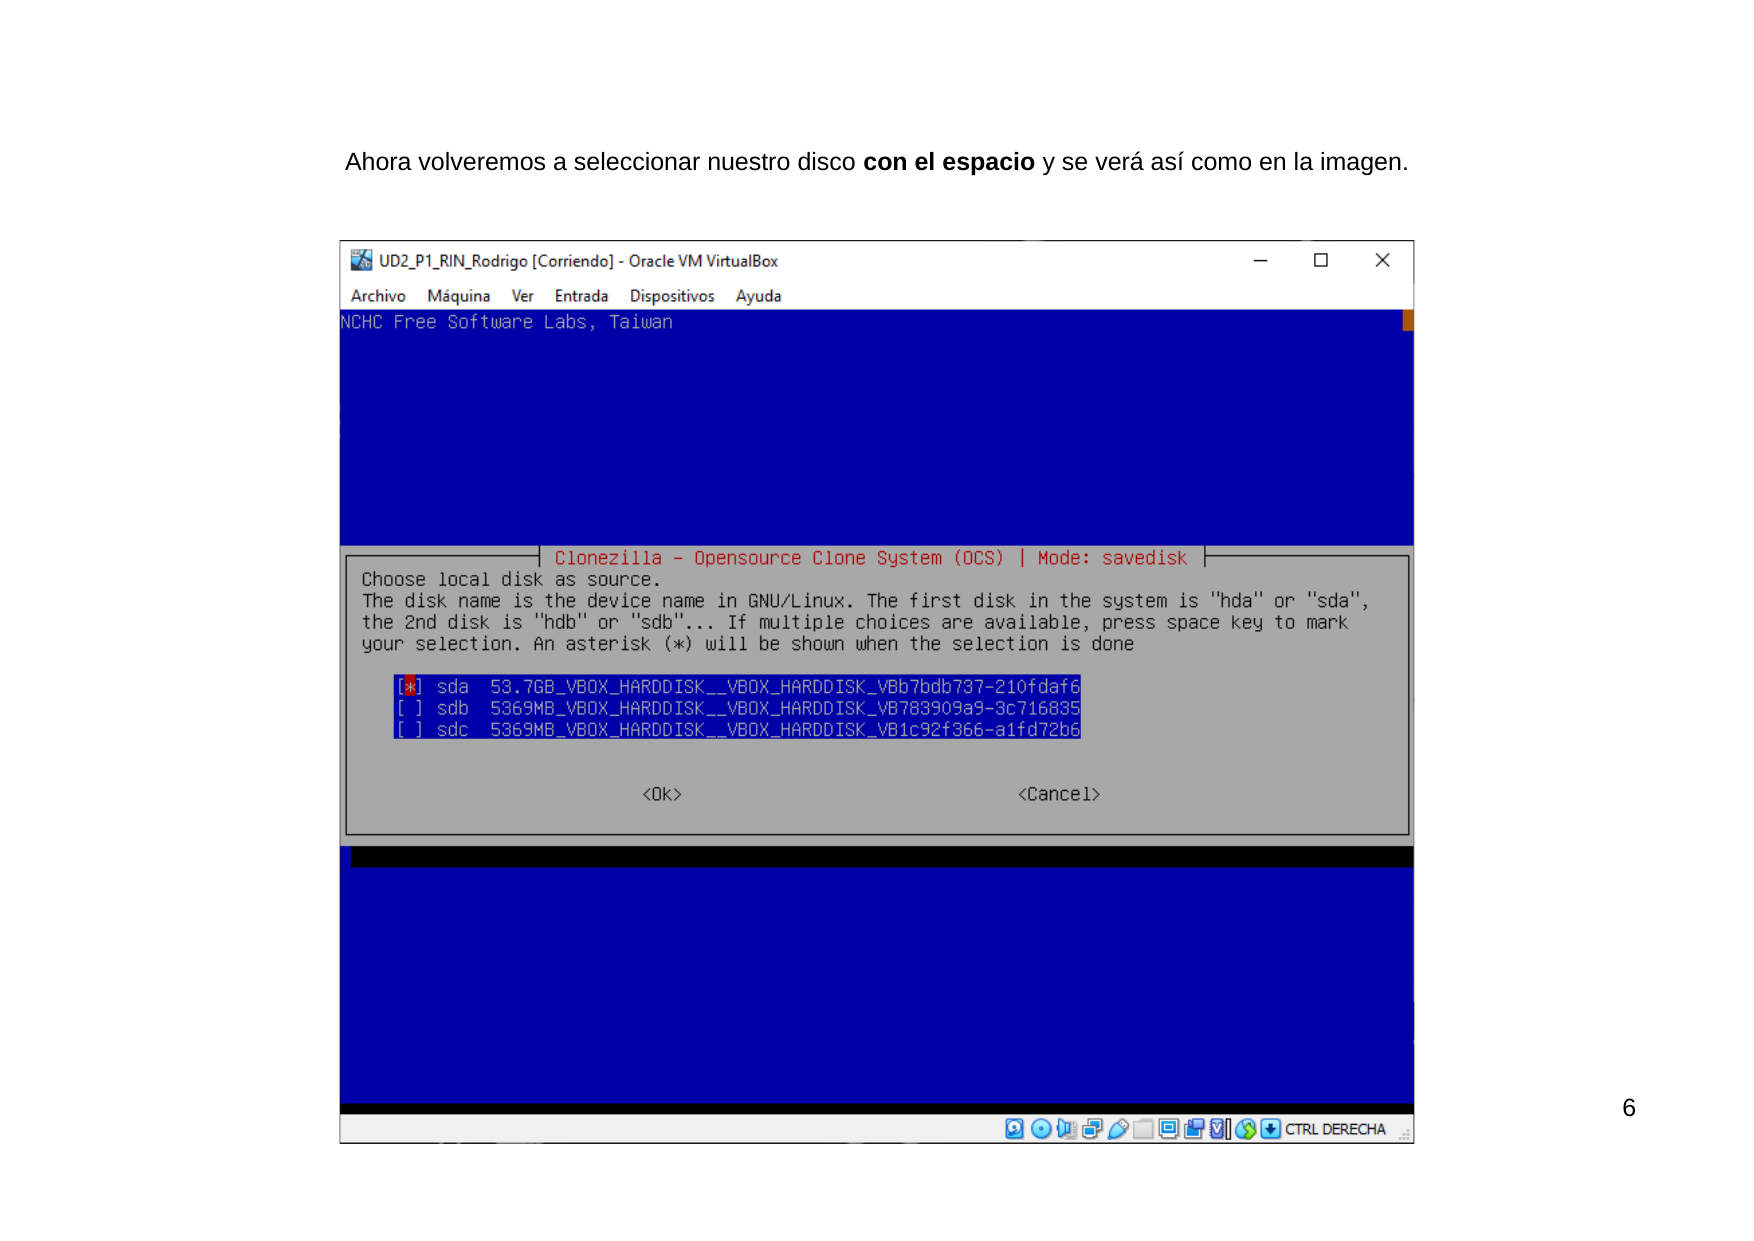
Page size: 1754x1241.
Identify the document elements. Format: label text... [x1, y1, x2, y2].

text Ahora volveremos a seleccionar nuestro disco con el espacio y se verá así como en la imagen. [118, 147, 1636, 176]
picture [339, 240, 1415, 1144]
